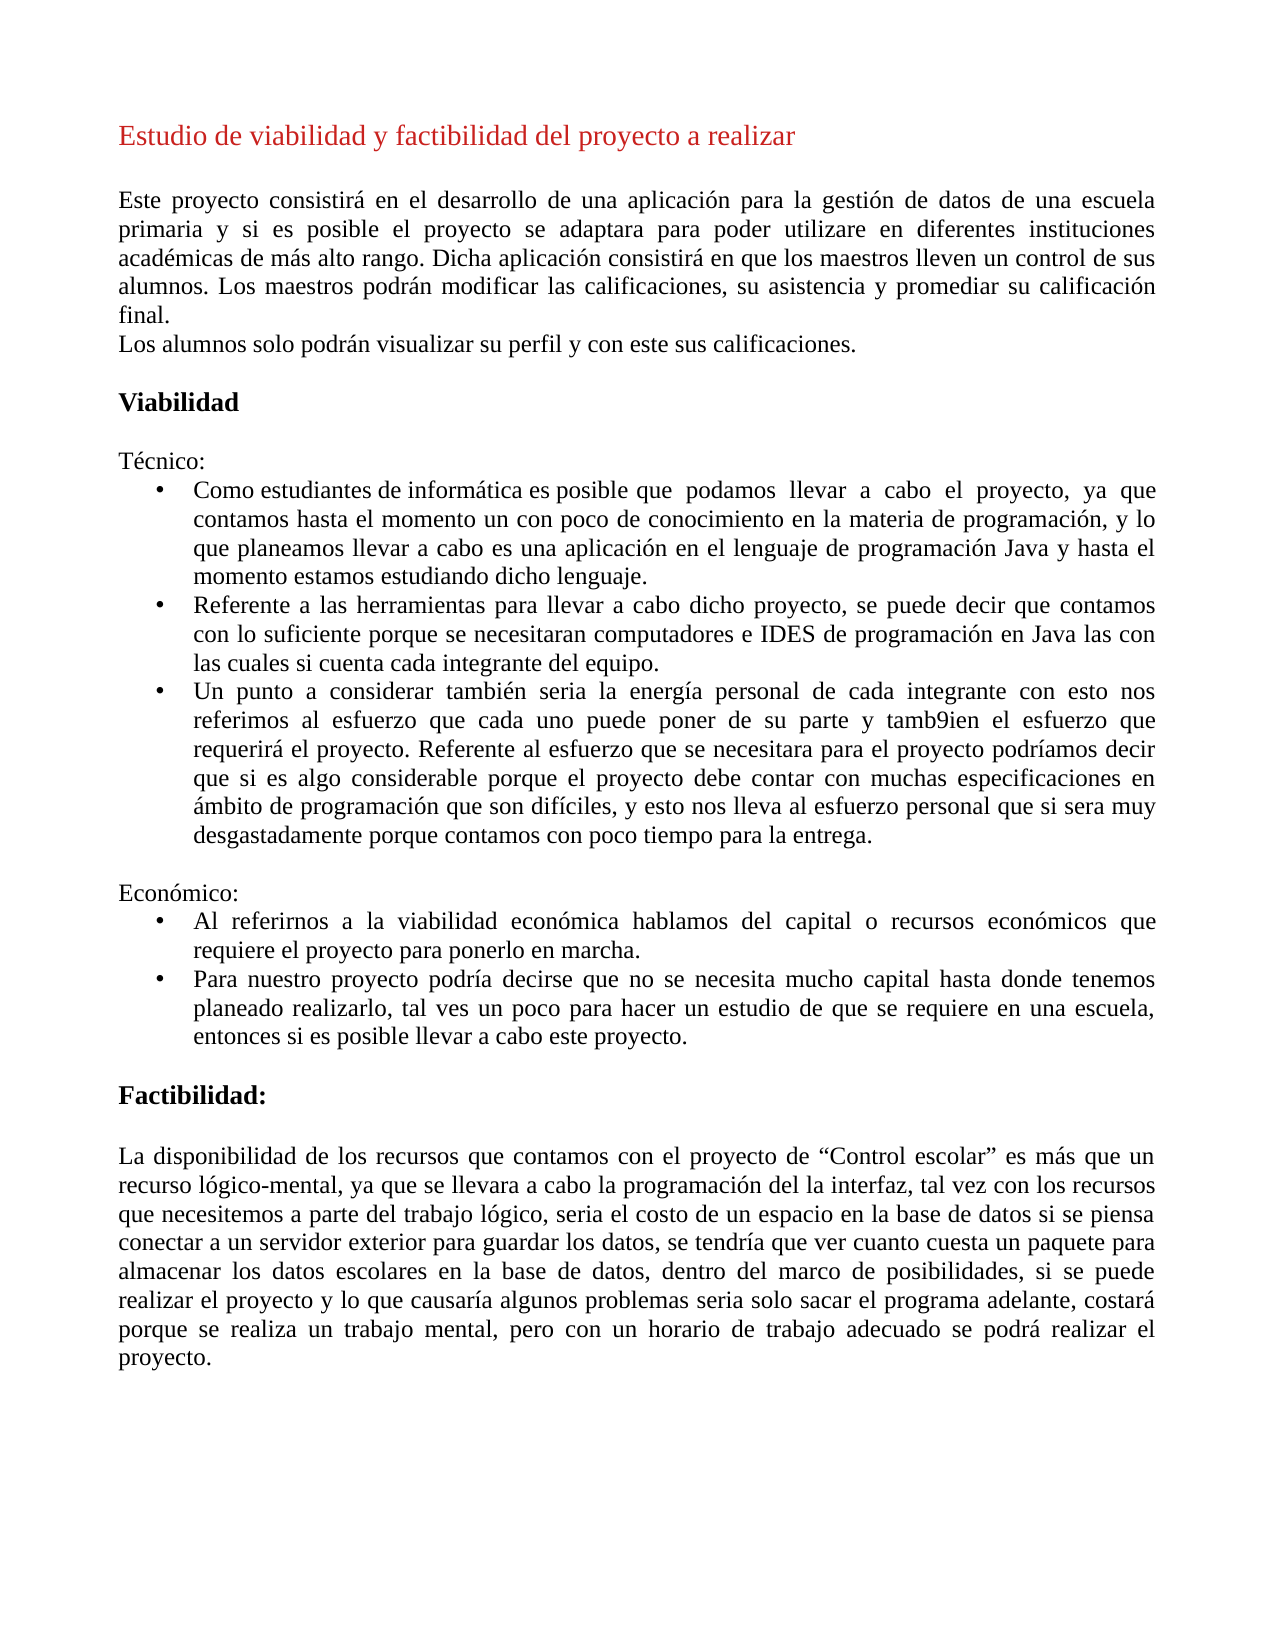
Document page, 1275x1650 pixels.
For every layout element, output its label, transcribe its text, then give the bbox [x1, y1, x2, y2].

text Los alumnos solo podrán visualizar su perfil y con este sus calificaciones. [118, 329, 1157, 358]
text Técnico: [118, 446, 1157, 475]
list Referente a las herramientas para llevar a cabo dicho proyecto, se puede decir que contamos con lo suficiente porque se necesitaran computadores e IDES de programación en Java las con las cuales si cuenta cada integrante del equipo. [156, 590, 1157, 676]
text Factibilidad: [118, 1079, 1157, 1110]
text La disponibilidad de los recursos que contamos con el proyecto de “Control escolar” es más que un recurso lógico-mental, ya que se llevara a cabo la programación del la interfaz, tal vez con los recursos que necesitemos a parte del trabajo lógico, seria el costo de un espacio en la base de datos si se piensa conectar a un servidor exterior para guardar los datos, se tendría que ver cuanto cuesta un paquete para almacenar los datos escolares en la base de datos, dentro del marco de posibilidades, si se puede realizar el proyecto y lo que causaría algunos problemas seria solo sacar el programa adelante, costará porque se realiza un trabajo mental, pero con un horario de trabajo adecuado se podrá realizar el proyecto. [118, 1141, 1157, 1371]
text Económico: [118, 878, 1157, 906]
list Para nuestro proyecto podría decirse que no se necesita mucho capital hasta donde tenemos planeado realizarlo, tal ves un poco para hacer un estudio de que se requiere en una escuela, entonces si es posible llevar a cabo este proyecto. [156, 964, 1157, 1050]
text Viabilidad [118, 386, 1157, 418]
text Este proyecto consistirá en el desarrollo de una aplicación para la gestión de datos de una escuela primaria y si es posible el proyecto se adaptara para poder utilizare en diferentes instituciones académicas de más alto rango. Dicha aplicación consistirá en que los maestros lleven un control de sus alumnos. Los maestros podrán modificar las calificaciones, su asistencia y promediar su calificación final. [118, 185, 1157, 329]
text Estudio de viabilidad y factibilidad del proyecto a realizar [118, 118, 1157, 152]
list Al referirnos a la viabilidad económica hablamos del capital o recursos económicos que requiere el proyecto para ponerlo en marcha. [156, 906, 1157, 964]
list Un punto a considerar también seria la energía personal de cada integrante con esto nos referimos al esfuerzo que cada uno puede poner de su parte y tamb9ien el esfuerzo que requerirá el proyecto. Referente al esfuerzo que se necesitara para el proyecto podríamos decir que si es algo considerable porque el proyecto debe contar con muchas especificaciones en ámbito de programación que son difíciles, y esto nos lleva al esfuerzo personal que si sera muy desgastadamente porque contamos con poco tiempo para la entrega. [156, 676, 1157, 849]
list Como estudiantes de informática es posible que podamos llevar a cabo el proyecto, ya que contamos hasta el momento un con poco de conocimiento en la materia de programación, y lo que planeamos llevar a cabo es una aplicación en el lenguaje de programación Java y hasta el momento estamos estudiando dicho lenguaje. [156, 475, 1157, 590]
